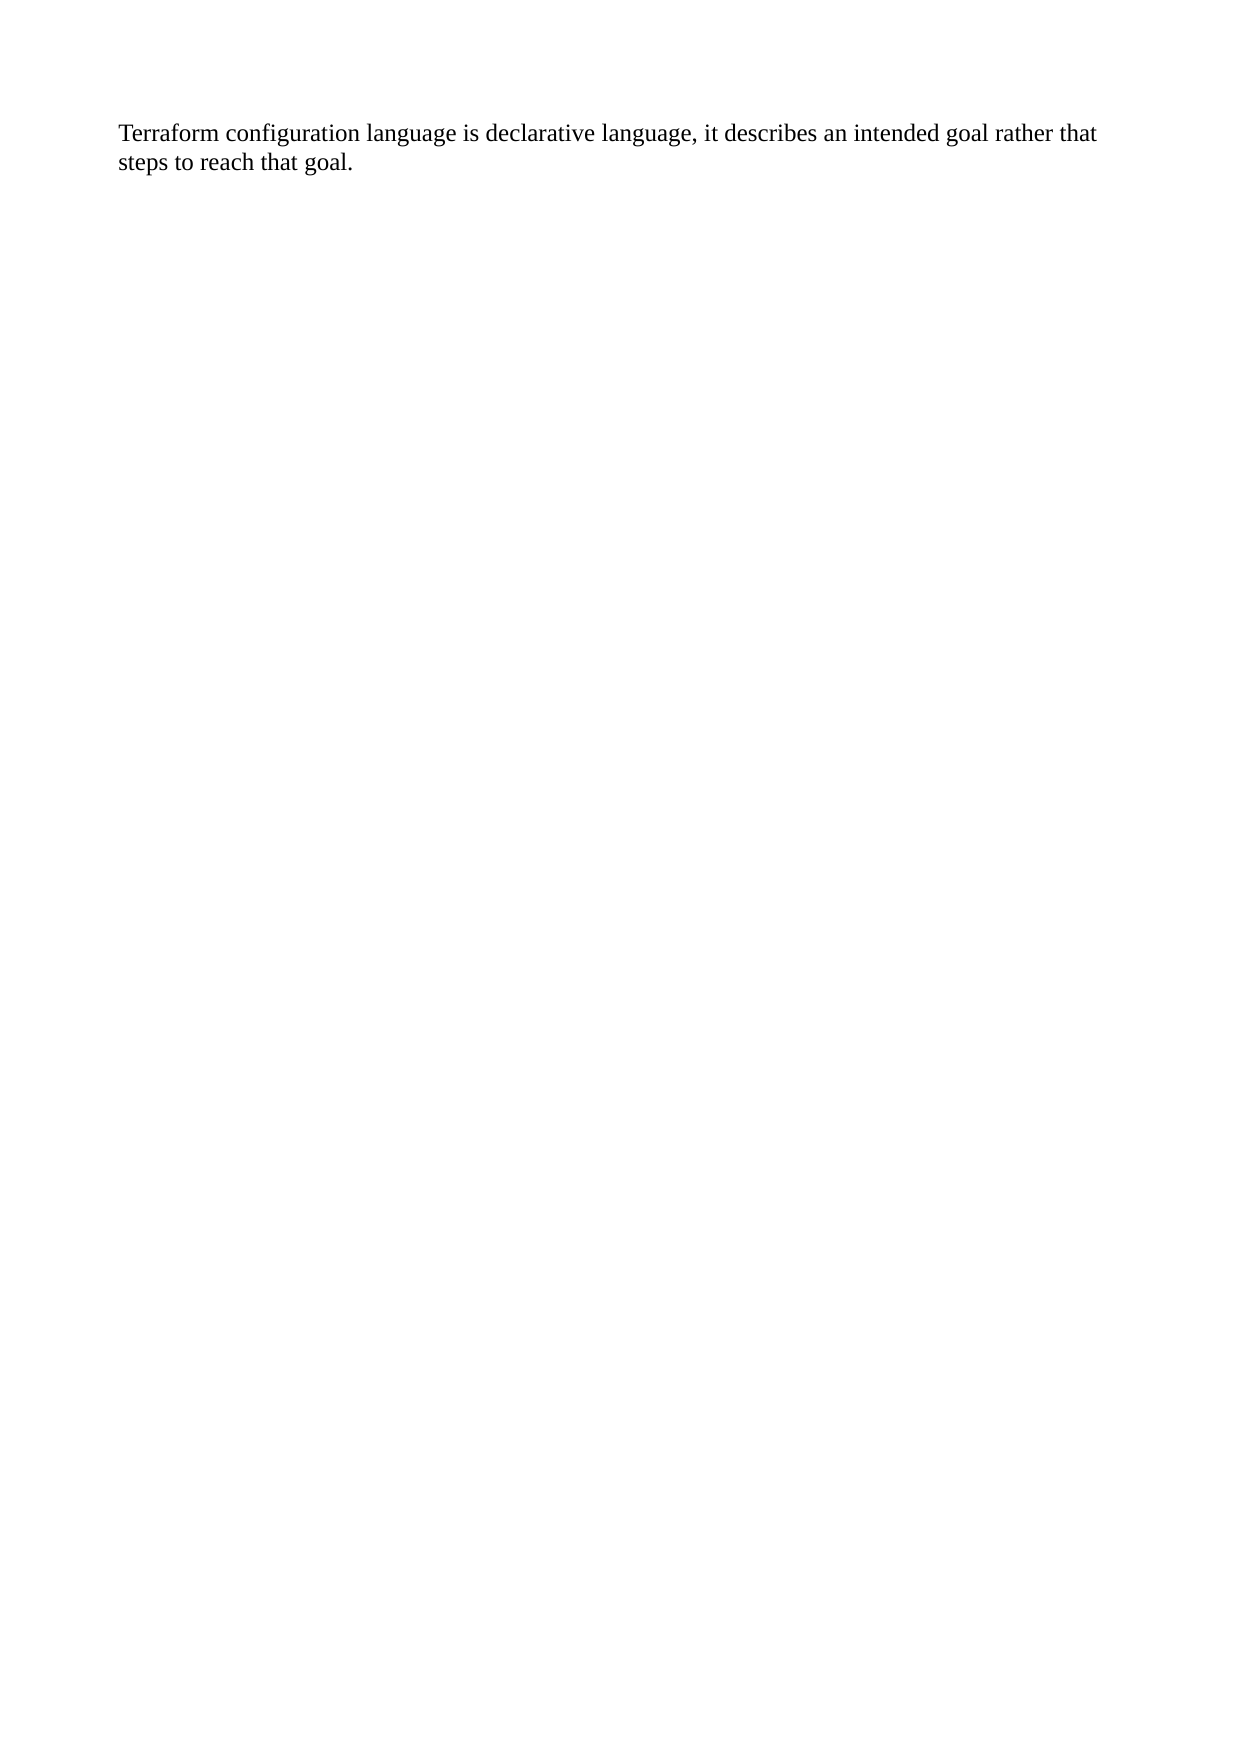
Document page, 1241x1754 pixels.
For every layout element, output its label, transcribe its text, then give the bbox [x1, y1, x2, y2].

text Terraform configuration language is declarative language, it describes an intended goal rather that steps to reach that goal. [118, 118, 1122, 176]
